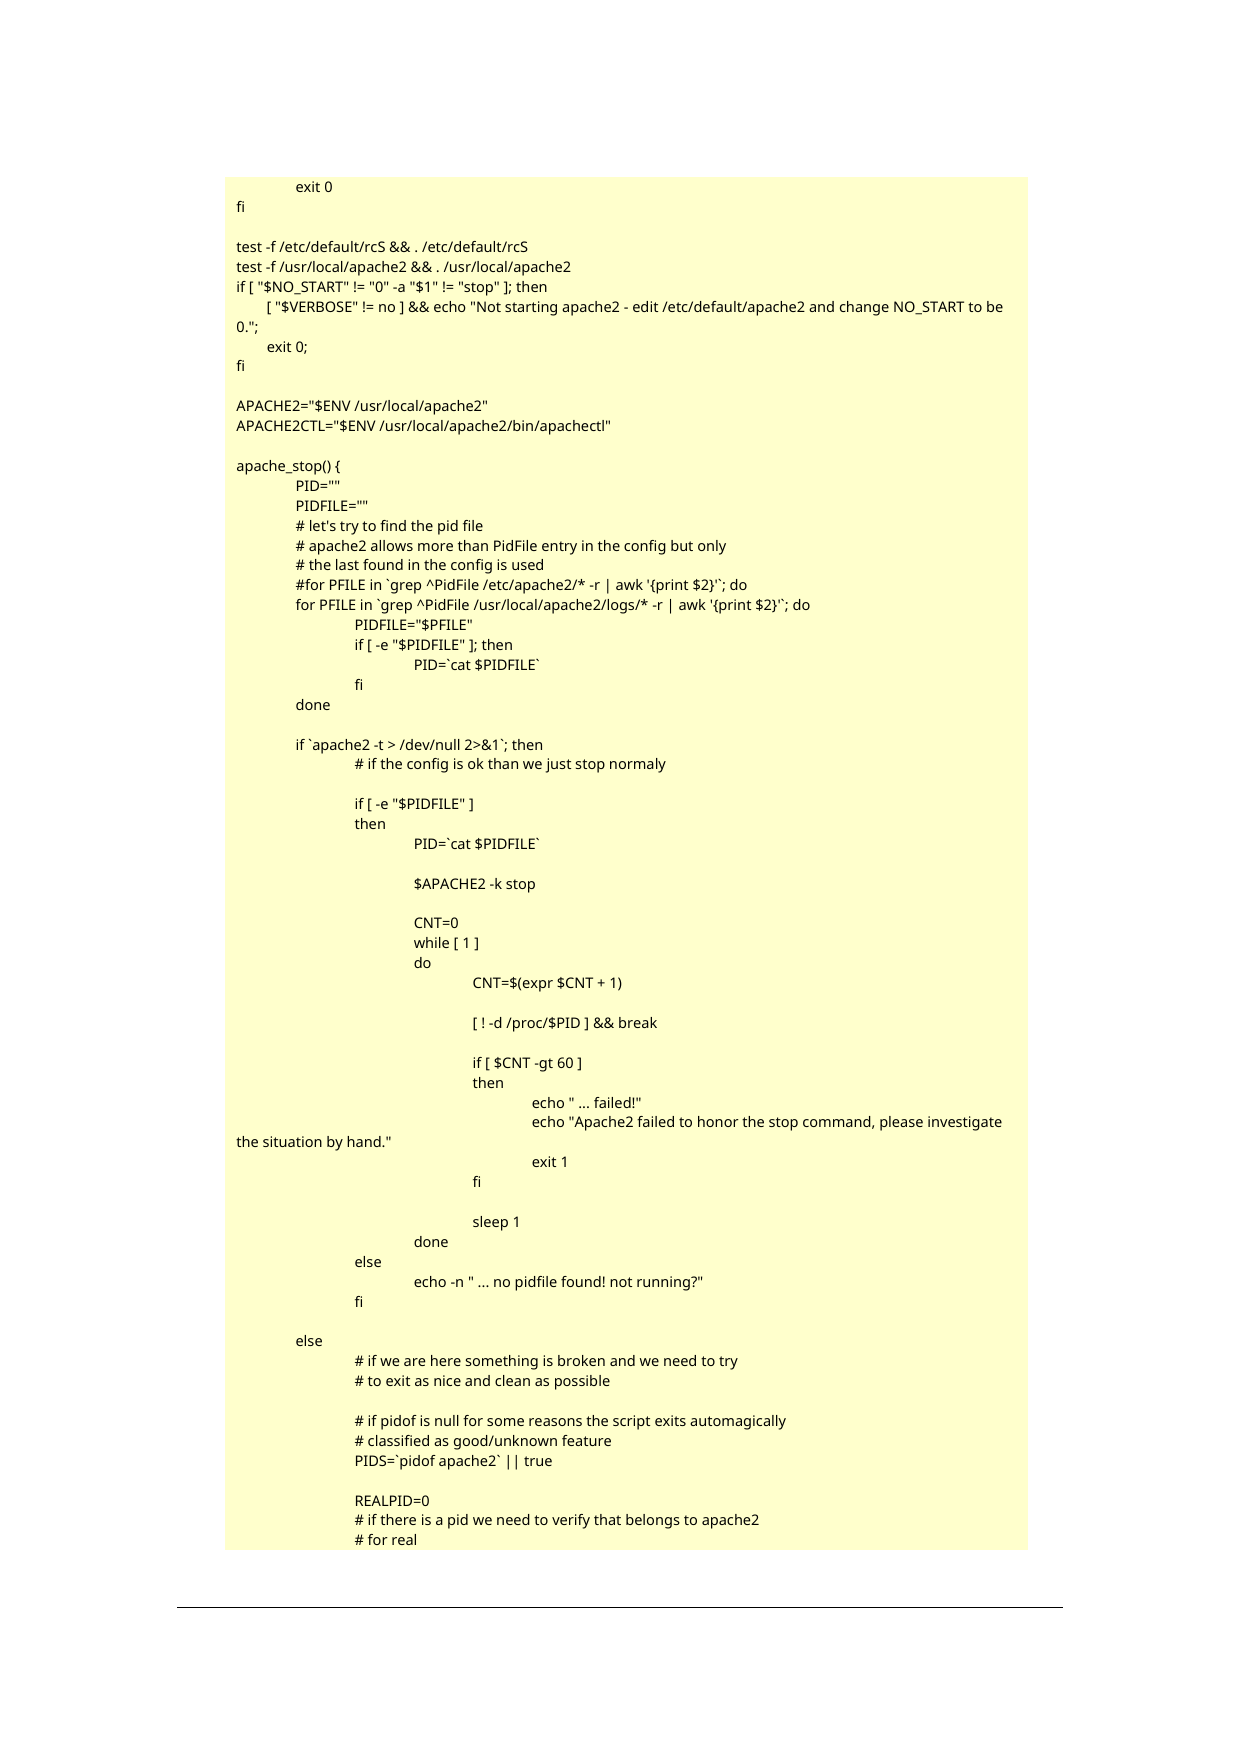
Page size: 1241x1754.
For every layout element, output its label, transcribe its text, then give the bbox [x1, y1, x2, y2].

table_header exit 0 fi test -f /etc/default/rcS && . /etc/default/rcS test -f /usr/local/apache2 && . /usr/local/apache2 if [ "$NO_START" != "0" -a "$1" != "stop" ]; then [ "$VERBOSE" != no ] && echo "Not starting apache2 - edit /etc/default/apache2 and change NO_START to be 0."; exit 0; fi APACHE2="$ENV /usr/local/apache2" APACHE2CTL="$ENV /usr/local/apache2/bin/apachectl" apache_stop() { PID="" PIDFILE="" # let's try to find the pid file # apache2 allows more than PidFile entry in the config but only # the last found in the config is used #for PFILE in `grep ^PidFile /etc/apache2/* -r | awk '{print $2}'`; do for PFILE in `grep ^PidFile /usr/local/apache2/logs/* -r | awk '{print $2}'`; do PIDFILE="$PFILE" if [ -e "$PIDFILE" ]; then PID=`cat $PIDFILE` fi done if `apache2 -t > /dev/null 2>&1`; then # if the config is ok than we just stop normaly if [ -e "$PIDFILE" ] then PID=`cat $PIDFILE` $APACHE2 -k stop CNT=0 while [ 1 ] do CNT=$(expr $CNT + 1) [ ! -d /proc/$PID ] && break if [ $CNT -gt 60 ] then echo " ... failed!" echo "Apache2 failed to honor the stop command, please investigate the situation by hand." exit 1 fi sleep 1 done else echo -n " ... no pidfile found! not running?" fi else # if we are here something is broken and we need to try # to exit as nice and clean as possible # if pidof is null for some reasons the script exits automagically # classified as good/unknown feature PIDS=`pidof apache2` || true REALPID=0 # if there is a pid we need to verify that belongs to apache2 # for real [225, 177, 1028, 1550]
